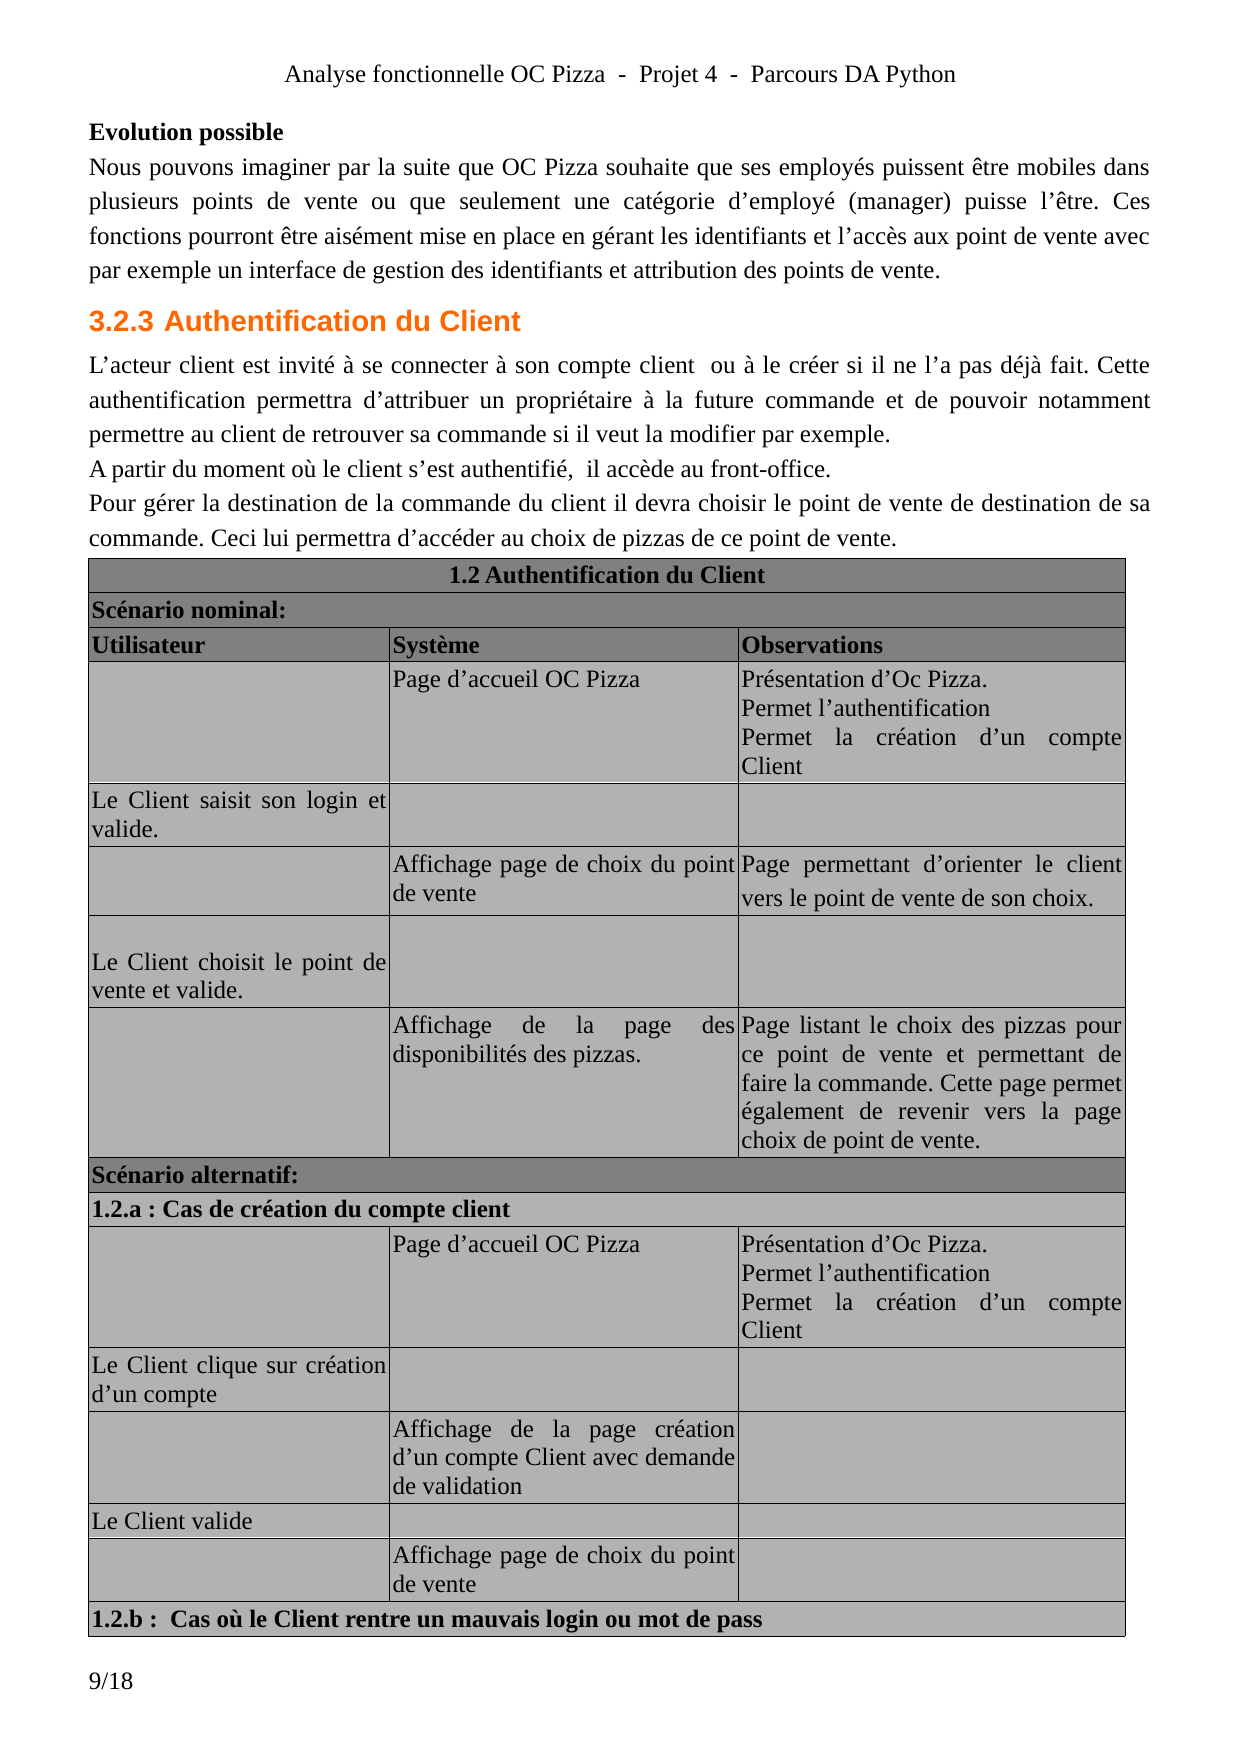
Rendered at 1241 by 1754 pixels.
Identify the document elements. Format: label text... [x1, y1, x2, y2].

table_cell [390, 916, 738, 1007]
table_cell [739, 1348, 1125, 1411]
table_cell [89, 662, 389, 782]
text Nous pouvons imaginer par la suite que OC Pizza souhaite que ses employés puissent être mobiles dans plusieurs points de vente ou que seulement une catégorie d’employé (manager) puisse l’être. Ces fonctions pourront être aisément mise en place en gérant les identifiants et l’accès aux point de vente avec par exemple un interface de gestion des identifiants et attribution des points de vente. [88, 152, 1152, 284]
table_cell Le Client valide [89, 1504, 389, 1537]
table_cell [390, 784, 738, 846]
table_cell [89, 847, 389, 915]
table_cell [739, 1412, 1125, 1503]
table_cell Affichage de la page des disponibilités des pizzas. [390, 1008, 738, 1157]
text Pour gérer la destination de la commande du client il devra choisir le point de vente de destination de sa commande. Ceci lui permettra d’accéder au choix de pizzas de ce point de vente. [88, 488, 1152, 552]
subtitle Authentification du Client [88, 304, 1152, 338]
text Evolution possible [88, 117, 1152, 146]
table_cell Utilisateur [89, 628, 389, 661]
table_cell Le Client choisit le point de vente et valide. [89, 916, 389, 1007]
table_cell [739, 1539, 1125, 1601]
table_cell [390, 1504, 738, 1537]
table_cell Le Client saisit son login et valide. [89, 784, 389, 846]
text L’acteur client est invité à se connecter à son compte client ou à le créer si il ne l’a pas déjà fait. Cette authentification permettra d’attribuer un propriétaire à la future commande et de pouvoir notamment permettre au client de retrouver sa commande si il veut la modifier par exemple. [88, 351, 1152, 448]
table_cell Scénario nominal: [89, 593, 1125, 627]
table_cell [390, 1348, 738, 1411]
table_cell Présentation d’Oc Pizza. Permet l’authentification Permet la création d’un compte Client [739, 1227, 1125, 1347]
table_cell Scénario alternatif: [89, 1158, 1125, 1192]
table_cell [89, 1227, 389, 1347]
table_cell [89, 1539, 389, 1601]
table_cell Système [390, 628, 738, 661]
table_cell Affichage page de choix du point de vente [390, 1539, 738, 1601]
table_cell [89, 1412, 389, 1503]
table_cell Affichage page de choix du point de vente [390, 847, 738, 915]
table_cell Page permettant d’orienter le client vers le point de vente de son choix. [739, 847, 1125, 915]
table_cell Le Client clique sur création d’un compte [89, 1348, 389, 1411]
table_cell [739, 916, 1125, 1007]
table_header 1.2 Authentification du Client [89, 559, 1125, 592]
table_cell Page d’accueil OC Pizza [390, 1227, 738, 1347]
table_cell Présentation d’Oc Pizza. Permet l’authentification Permet la création d’un compte Client [739, 662, 1125, 782]
table_cell [89, 1008, 389, 1157]
table_cell Page listant le choix des pizzas pour ce point de vente et permettant de faire la commande. Cette page permet également de revenir vers la page choix de point de vente. [739, 1008, 1125, 1157]
table_cell 1.2.a : Cas de création du compte client [89, 1193, 1125, 1226]
table_cell [739, 1504, 1125, 1537]
table_cell Affichage de la page création d’un compte Client avec demande de validation [390, 1412, 738, 1503]
table_cell Observations [739, 628, 1125, 661]
table_cell Page d’accueil OC Pizza [390, 662, 738, 782]
text A partir du moment où le client s’est authentifié, il accède au front-office. [88, 454, 1152, 483]
table_cell 1.2.b : Cas où le Client rentre un mauvais login ou mot de pass [89, 1602, 1125, 1636]
table_cell [739, 784, 1125, 846]
